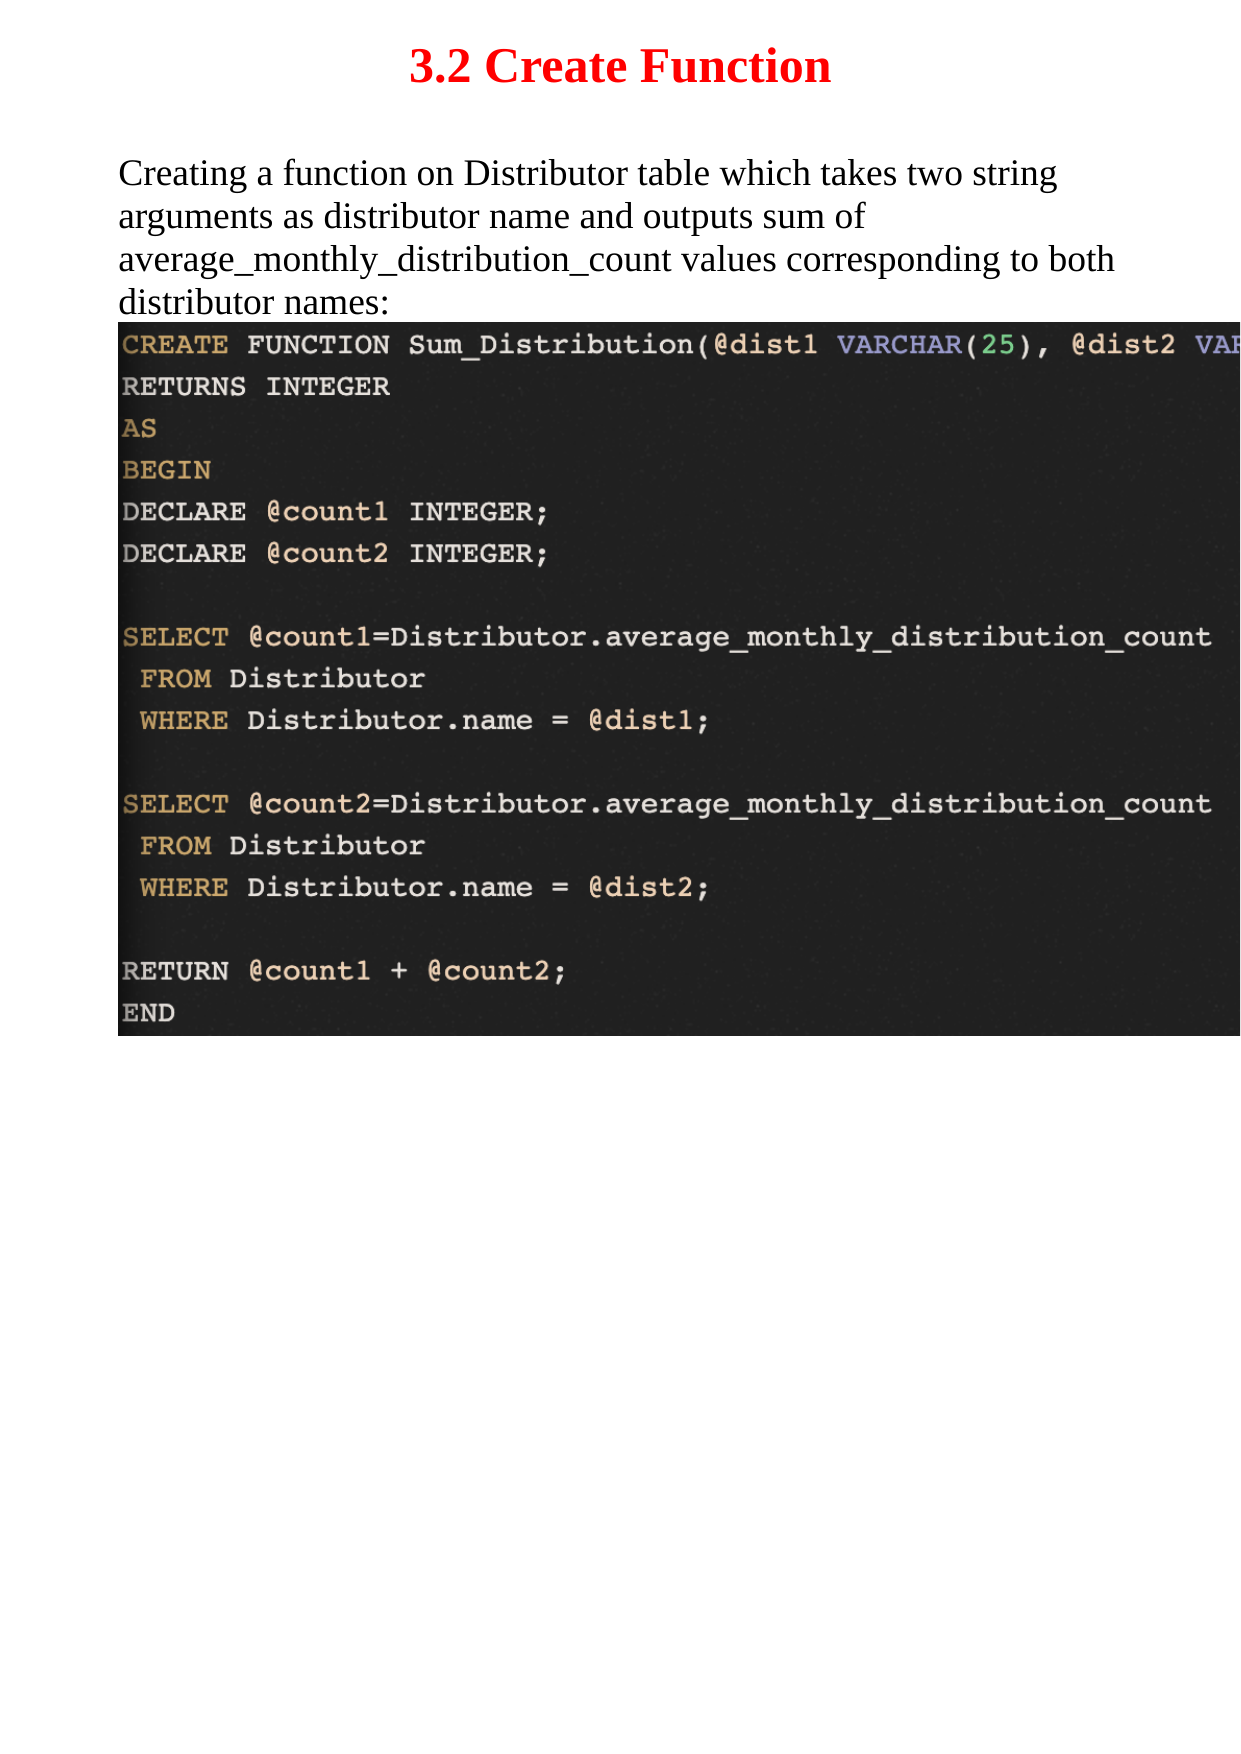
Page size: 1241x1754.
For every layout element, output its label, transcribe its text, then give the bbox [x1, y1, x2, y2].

text 3.2 Create Function [118, 35, 1122, 93]
text Creating a function on Distributor table which takes two string arguments as distributor name and outputs sum of average_monthly_distribution_count values corresponding to both distributor names: [118, 150, 1122, 322]
